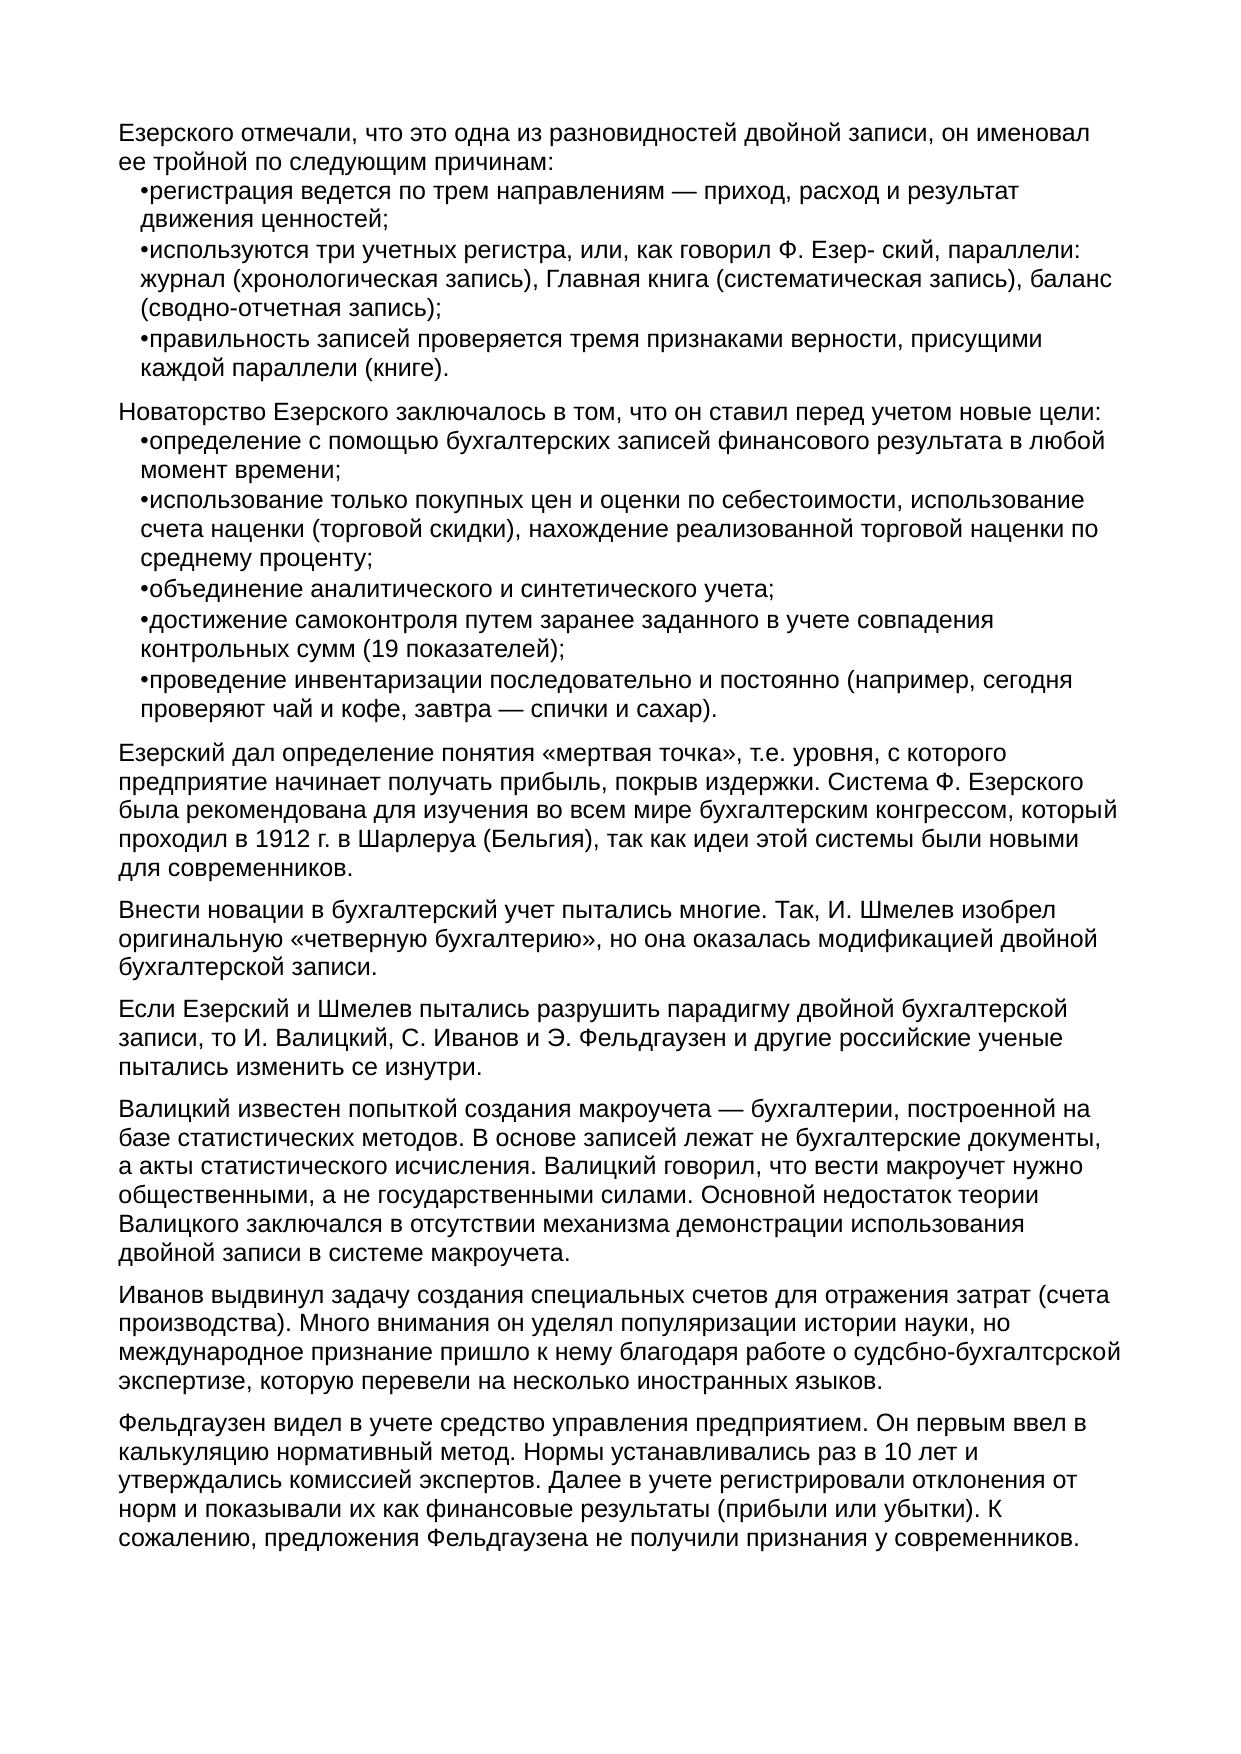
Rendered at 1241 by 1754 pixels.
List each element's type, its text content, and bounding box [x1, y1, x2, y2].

text Внести новации в бухгалтерский учет пытались многие. Так, И. Шмелев изобрел оригинальную «четверную бухгалтерию», но она оказалась модификацией двойной бухгалтерской записи. [118, 895, 1122, 981]
list определение с помощью бухгалтерских записей финансового результата в любой момент времени; [118, 426, 1122, 483]
text Езерского отмечали, что это одна из разновидностей двойной записи, он именовал ее тройной по следующим причинам: [118, 118, 1122, 176]
list правильность записей проверяется тремя признаками верности, присущими каждой параллели (книге). [118, 324, 1122, 382]
list проведение инвентаризации последовательно и постоянно (например, сегодня проверяют чай и кофе, завтра — спички и сахар). [118, 665, 1122, 722]
list достижение самоконтроля путем заранее заданного в учете совпадения контрольных сумм (19 показателей); [118, 605, 1122, 663]
text Новаторство Езерского заключалось в том, что он ставил перед учетом новые цели: [118, 397, 1122, 426]
text Езерский дал определение понятия «мертвая точка», т.е. уровня, с которого предприятие начинает получать прибыль, покрыв издержки. Система Ф. Езерского была рекомендована для изучения во всем мире бухгалтерским конгрессом, который проходил в 1912 г. в Шарлеруа (Бельгия), так как идеи этой системы были новыми для современников. [118, 738, 1122, 882]
list использование только покупных цен и оценки по себестоимости, использование счета наценки (торговой скидки), нахождение реализованной торговой наценки по среднему проценту; [118, 486, 1122, 572]
list объединение аналитического и синтетического учета; [118, 574, 1122, 603]
list используются три учетных регистра, или, как говорил Ф. Езер- ский, параллели: журнал (хронологическая запись), Главная книга (систематическая запись), баланс (сводно-отчетная запись); [118, 235, 1122, 322]
list регистрация ведется по трем направлениям — приход, расход и результат движения ценностей; [118, 176, 1122, 233]
text Валицкий известен попыткой создания макроучета — бухгалтерии, построенной на базе статистических методов. В основе записей лежат не бухгалтерские документы, а акты статистического исчисления. Валицкий говорил, что вести макроучет нужно общественными, а не государственными силами. Основной недостаток теории Валицкого заключался в отсутствии механизма демонстрации использования двойной записи в системе макроучета. [118, 1094, 1122, 1266]
text Фельдгаузен видел в учете средство управления предприятием. Он первым ввел в калькуляцию нормативный метод. Нормы устанавливались раз в 10 лет и утверждались комиссией экспертов. Далее в учете регистрировали отклонения от норм и показывали их как финансовые результаты (прибыли или убытки). К сожалению, предложения Фельдгаузена не получили признания у современников. [118, 1408, 1122, 1552]
text Иванов выдвинул задачу создания специальных счетов для отражения затрат (счета производства). Много внимания он уделял популяризации истории науки, но международное признание пришло к нему благодаря работе о судсбно-бухгалтсрской экспертизе, которую перевели на несколько иностранных языков. [118, 1279, 1122, 1394]
text Если Езерский и Шмелев пытались разрушить парадигму двойной бухгалтерской записи, то И. Валицкий, С. Иванов и Э. Фельдгаузен и другие российские ученые пытались изменить се изнутри. [118, 994, 1122, 1081]
